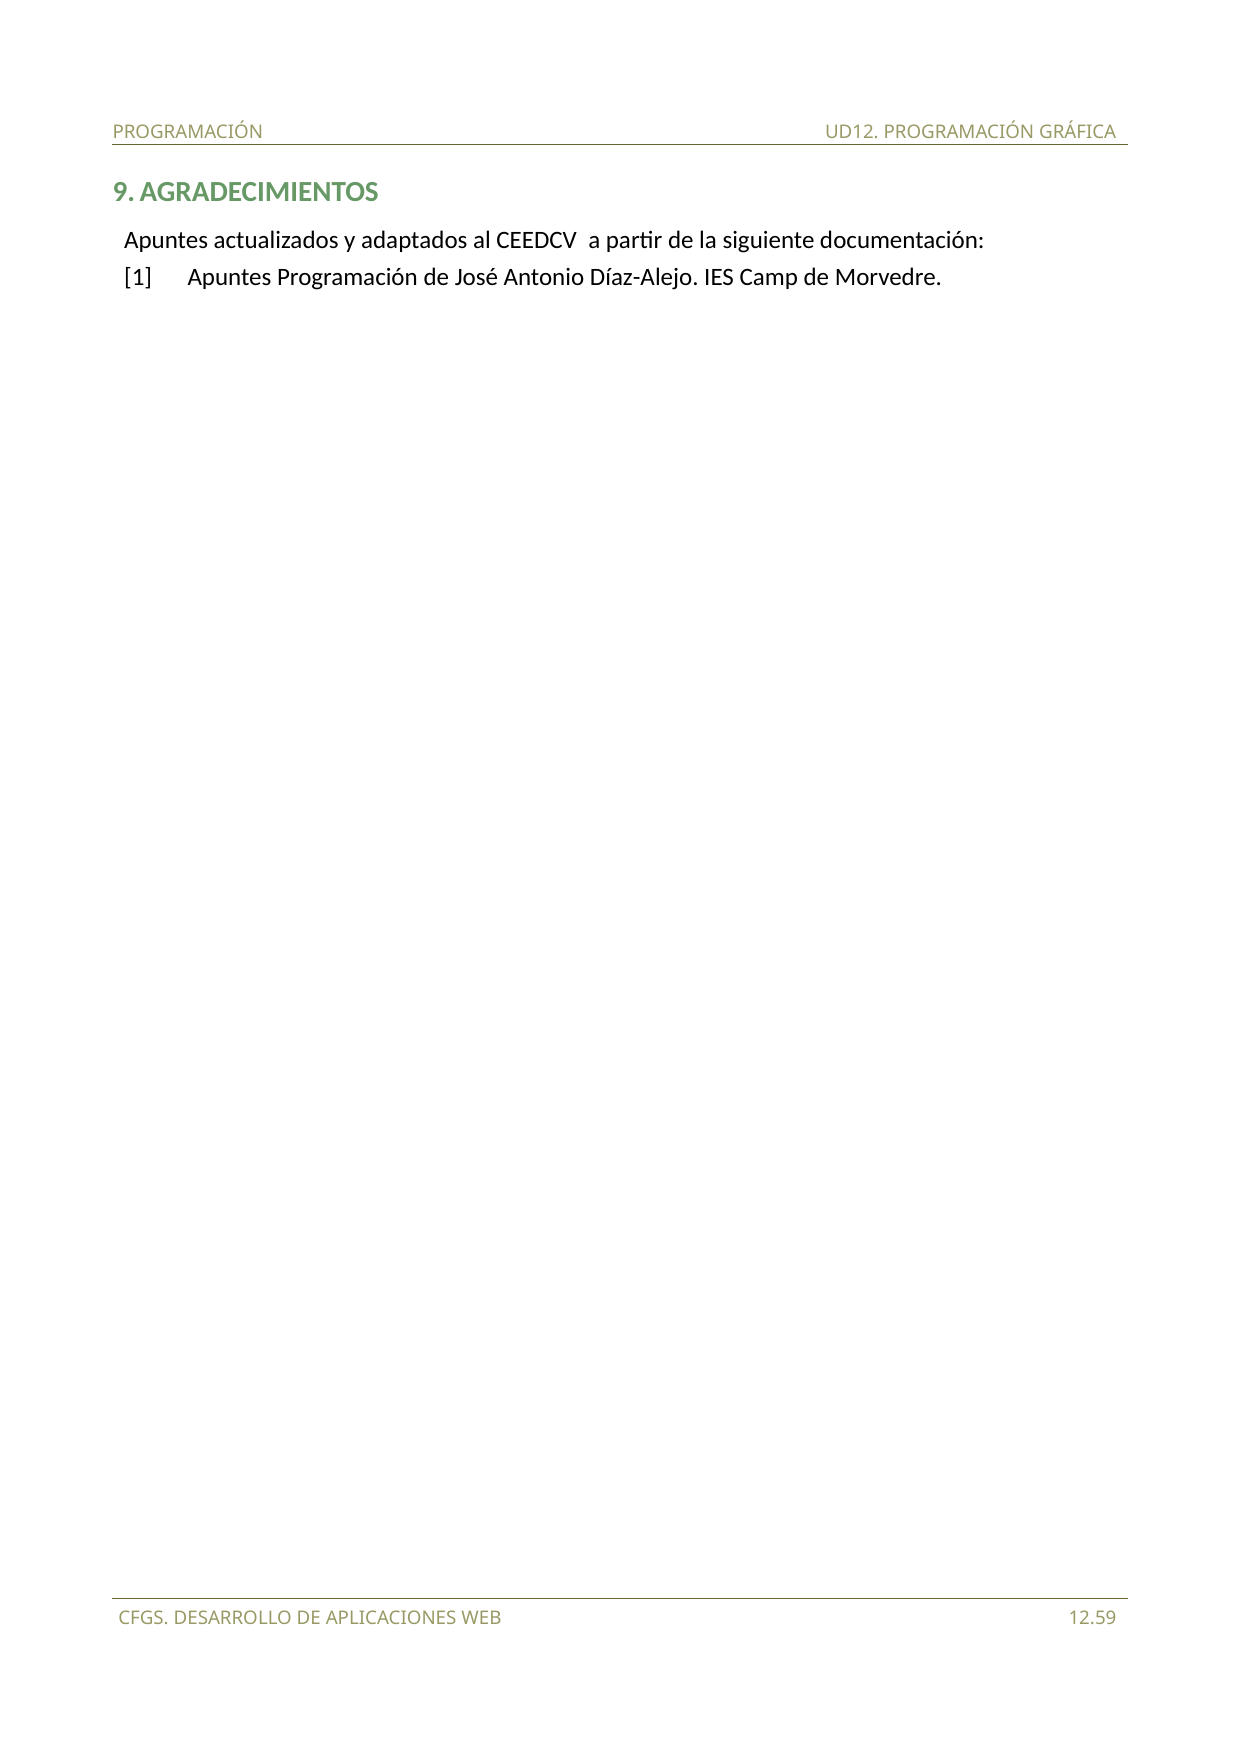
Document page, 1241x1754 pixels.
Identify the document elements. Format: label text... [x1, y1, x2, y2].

text Apuntes actualizados y adaptados al CEEDCV a partir de la siguiente documentación: [112, 224, 1128, 254]
subtitle Agradecimientos [112, 173, 1128, 209]
text [1] Apuntes Programación de José Antonio Díaz-Alejo. IES Camp de Morvedre. [112, 261, 1128, 291]
